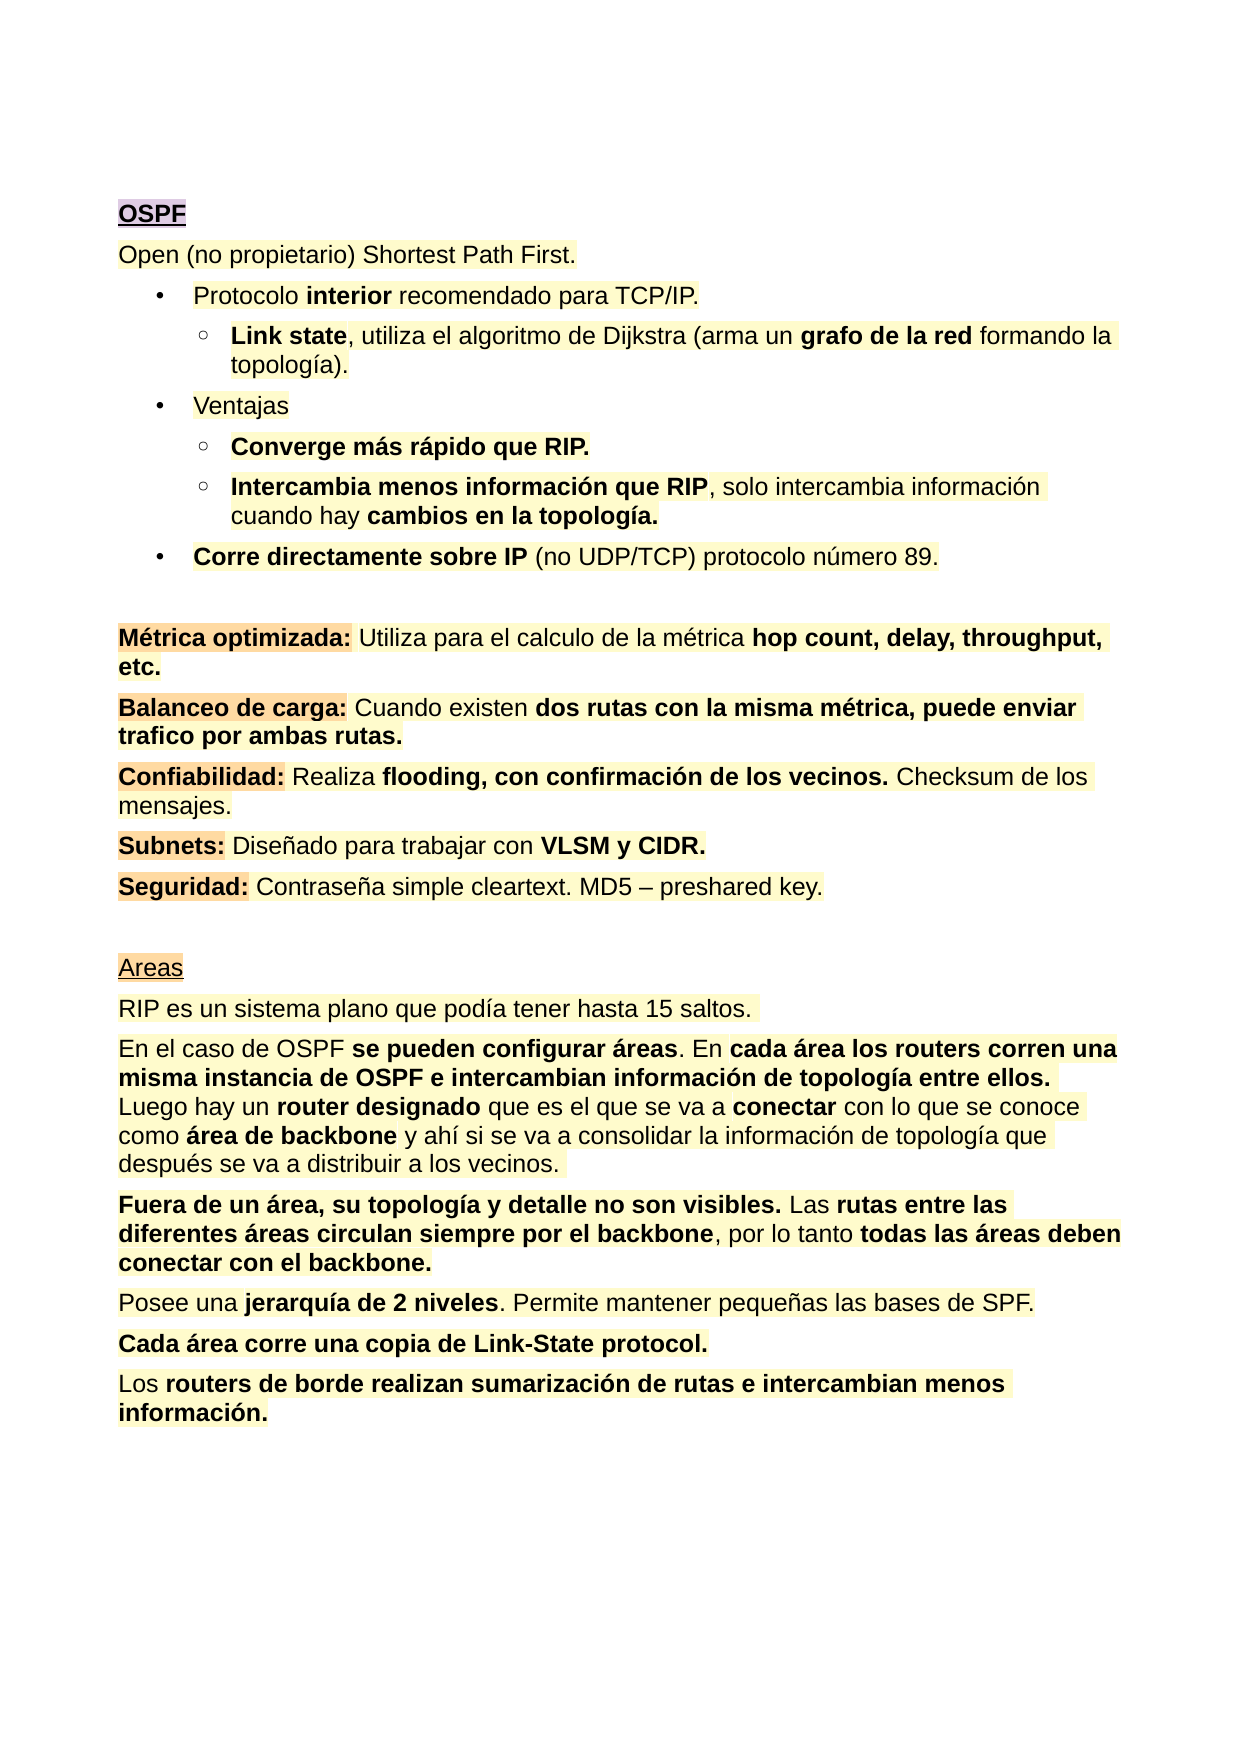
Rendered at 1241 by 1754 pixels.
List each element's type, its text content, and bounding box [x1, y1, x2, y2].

text Balanceo de carga: Cuando existen dos rutas con la misma métrica, puede enviar trafico por ambas rutas. [118, 692, 1122, 750]
text Cada área corre una copia de Link-State protocol. [118, 1329, 1122, 1357]
list Link state, utiliza el algoritmo de Dijkstra (arma un grafo de la red formando la topología). [193, 321, 1122, 379]
text Open (no propietario) Shortest Path First. [118, 240, 1122, 269]
text Confiabilidad: Realiza flooding, con confirmación de los vecinos. Checksum de los mensajes. [118, 762, 1122, 819]
list Ventajas [156, 391, 1122, 420]
text Métrica optimizada: Utiliza para el calculo de la métrica hop count, delay, throughput, etc. [118, 623, 1122, 681]
text OSPF [118, 199, 1122, 228]
list Intercambia menos información que RIP, solo intercambia información cuando hay cambios en la topología. [193, 472, 1122, 530]
list Corre directamente sobre IP (no UDP/TCP) protocolo número 89. [156, 542, 1122, 571]
text Seguridad: Contraseña simple cleartext. MD5 – preshared key. [118, 872, 1122, 901]
text Posee una jerarquía de 2 niveles. Permite mantener pequeñas las bases de SPF. [118, 1288, 1122, 1317]
text RIP es un sistema plano que podía tener hasta 15 saltos. [118, 994, 1122, 1022]
text Subnets: Diseñado para trabajar con VLSM y CIDR. [118, 831, 1122, 860]
text Fuera de un área, su topología y detalle no son visibles. Las rutas entre las diferentes áreas circulan siempre por el backbone, por lo tanto todas las áreas deben conectar con el backbone. [118, 1190, 1122, 1276]
text En el caso de OSPF se pueden configurar áreas. En cada área los routers corren una misma instancia de OSPF e intercambian información de topología entre ellos. Luego hay un router designado que es el que se va a conectar con lo que se conoce como área de backbone y ahí si se va a consolidar la información de topología que después se va a distribuir a los vecinos. [118, 1034, 1122, 1178]
list Protocolo interior recomendado para TCP/IP. [156, 281, 1122, 309]
text Los routers de borde realizan sumarización de rutas e intercambian menos información. [118, 1369, 1122, 1427]
text Areas [118, 953, 1122, 982]
list Converge más rápido que RIP. [193, 432, 1122, 460]
